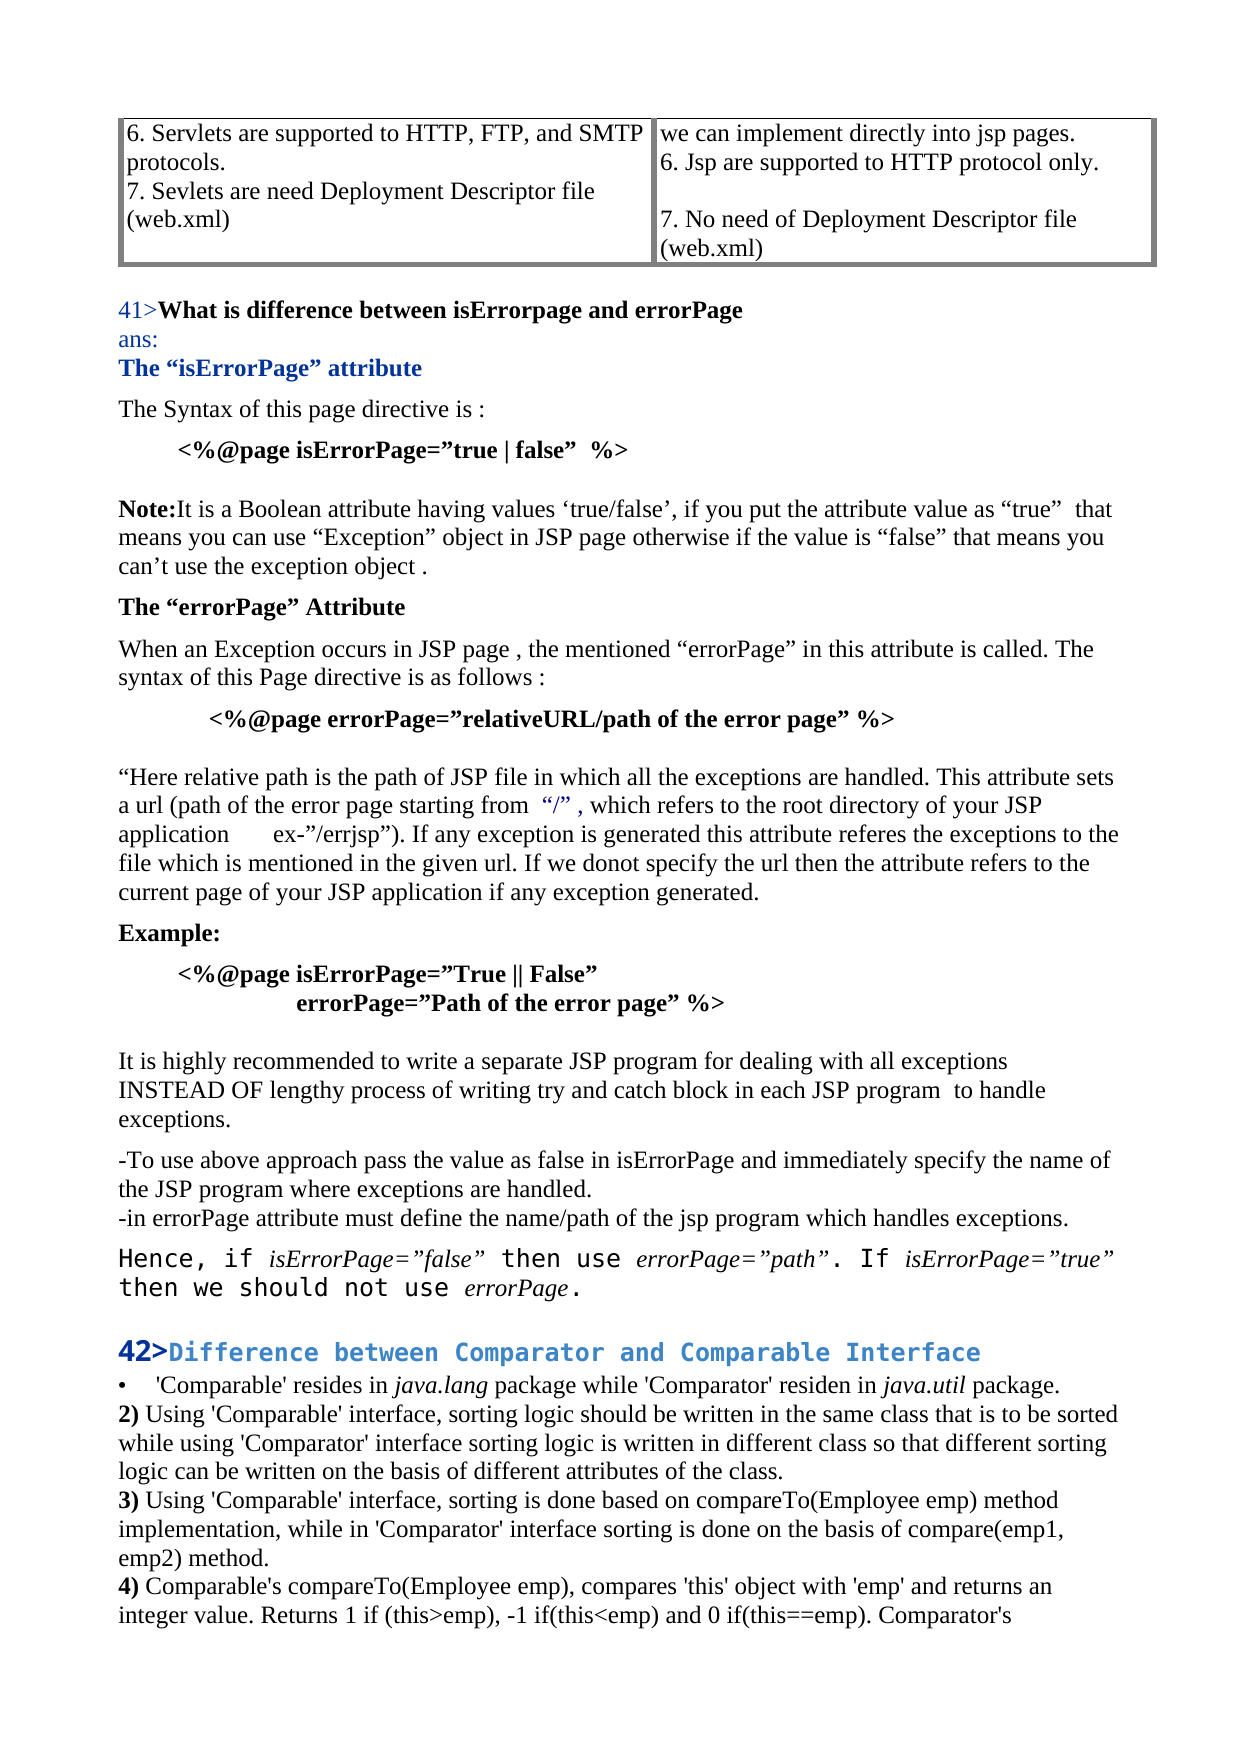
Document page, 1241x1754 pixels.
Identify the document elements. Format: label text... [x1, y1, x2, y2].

table_cell 6. Servlets are supported to HTTP, FTP, and SMTP protocols. 7. Sevlets are need Deployment Descriptor file (web.xml) [124, 119, 651, 262]
text “Here relative path is the path of JSP file in which all the exceptions are handled. This attribute sets a url (path of the error page starting from “/” , which refers to the root directory of your JSP application ex-”/errjsp”). If any exception is generated this attribute referes the exceptions to the file which is mentioned in the given url. If we donot specify the url then the attribute refers to the current page of your JSP application if any exception generated. [118, 762, 1122, 906]
text It is highly recommended to write a separate JSP program for dealing with all exceptions INSTEAD OF lengthy process of writing try and catch block in each JSP program to handle exceptions. [118, 1046, 1122, 1133]
text -To use above approach pass the value as false in isErrorPage and immediately specify the name of the JSP program where exceptions are handled. -in errorPage attribute must define the name/path of the jsp program which handles exceptions. [118, 1145, 1122, 1231]
text The “isErrorPage” attribute [118, 353, 1122, 382]
text Note:It is a Boolean attribute having values ‘true/false’, if you put the attribute value as “true” that means you can use “Exception” object in JSP page otherwise if the value is “false” that means you can’t use the exception object . [118, 494, 1122, 580]
list 'Comparable' resides in java.lang package while 'Comparator' residen in java.util package. 2) Using 'Comparable' interface, sorting logic should be written in the same class that is to be sorted while using 'Comparator' interface sorting logic is written in different class so that different sorting logic can be written on the basis of different attributes of the class. 3) Using 'Comparable' interface, sorting is done based on compareTo(Employee emp) method implementation, while in 'Comparator' interface sorting is done on the basis of compare(emp1, emp2) method. 4) Comparable's compareTo(Employee emp), compares 'this' object with 'emp' and returns an integer value. Returns 1 if (this>emp), -1 if(this<emp) and 0 if(this==emp). Comparator's compare(emp1, emp2), compares 'emp1' object with 'emp2' and returns an integer value. Returns 1 if (emp1>emp2), -1 if(emp1<emp2) and 0 if(emp1==emp2). [81, 1370, 1122, 1629]
text <%@page isErrorPage=”True || False” errorPage=”Path of the error page” %> [177, 959, 1063, 1017]
text Example: [118, 918, 1122, 947]
text The Syntax of this page directive is : [118, 394, 1122, 423]
text <%@page errorPage=”relativeURL/path of the error page” %> [177, 704, 1063, 732]
text When an Exception occurs in JSP page , the mentioned “errorPage” in this attribute is called. The syntax of this Page directive is as follows : [118, 634, 1122, 691]
text ans: [118, 324, 1122, 353]
text Hence, if isErrorPage=”false” then use errorPage=”path”. If isErrorPage=”true” then we should not use errorPage. [118, 1244, 1122, 1302]
text The “errorPage” Attribute [118, 592, 1122, 621]
text <%@page isErrorPage=”true | false” %> [177, 435, 1063, 464]
text 41>What is difference between isErrorpage and errorPage [118, 295, 1122, 324]
table_cell we can implement directly into jsp pages. 6. Jsp are supported to HTTP protocol only. 7. No need of Deployment Descriptor file (web.xml) [657, 119, 1151, 262]
text 42>Difference between Comparator and Comparable Interface [118, 1330, 1122, 1370]
